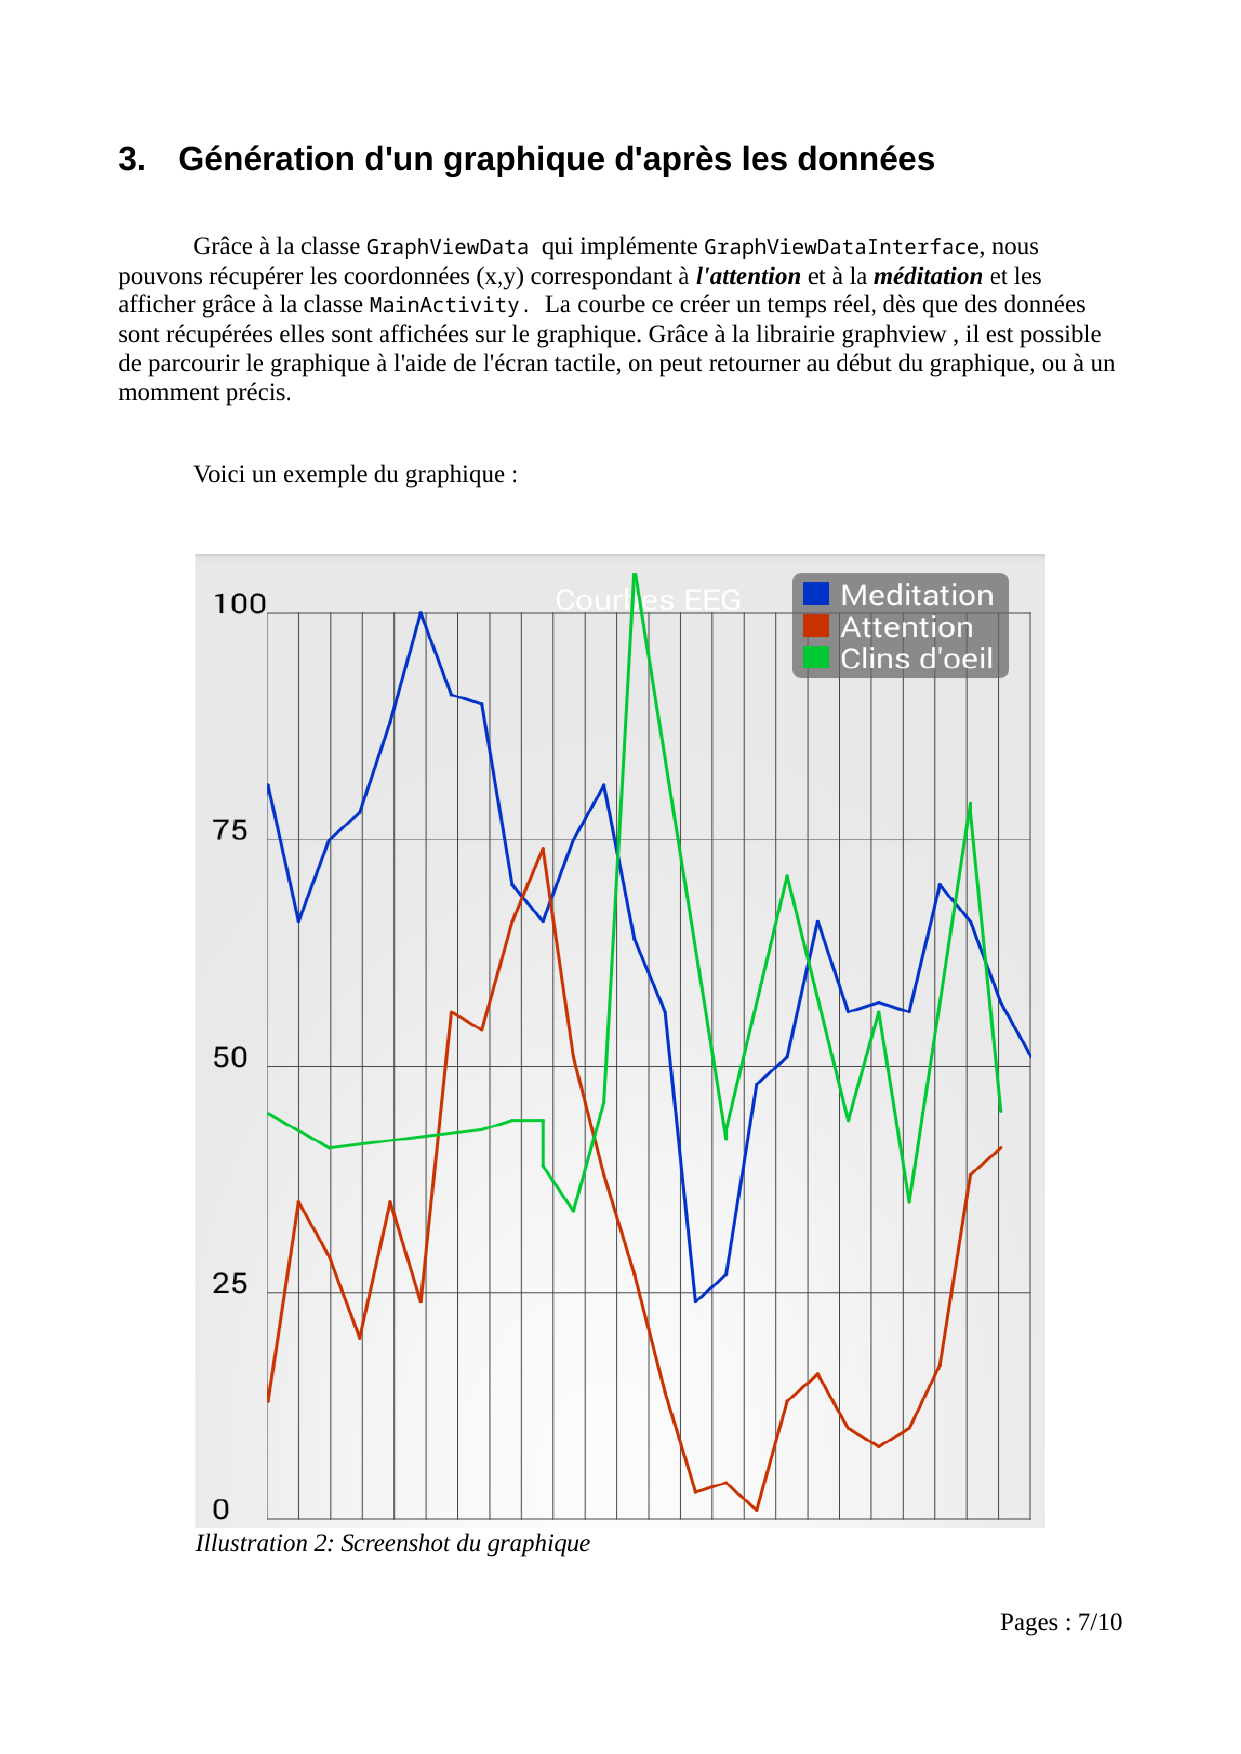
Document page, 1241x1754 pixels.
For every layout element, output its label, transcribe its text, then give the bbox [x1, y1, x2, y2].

subtitle Génération d'un graphique d'après les données [118, 139, 1122, 178]
picture [195, 554, 1045, 1528]
text Voici un exemple du graphique : [118, 459, 1122, 488]
text Illustration 2: Screenshot du graphique [195, 1528, 1045, 1557]
text Grâce à la classe GraphViewData qui implémente GraphViewDataInterface, nous pouvons récupérer les coordonnées (x,y) correspondant à l'attention et à la méditation et les afficher grâce à la classe MainActivity. La courbe ce créer un temps réel, dès que des données sont récupérées elles sont affichées sur le graphique. Grâce à la librairie graphview , il est possible de parcourir le graphique à l'aide de l'écran tactile, on peut retourner au début du graphique, ou à un momment précis. [118, 231, 1122, 405]
